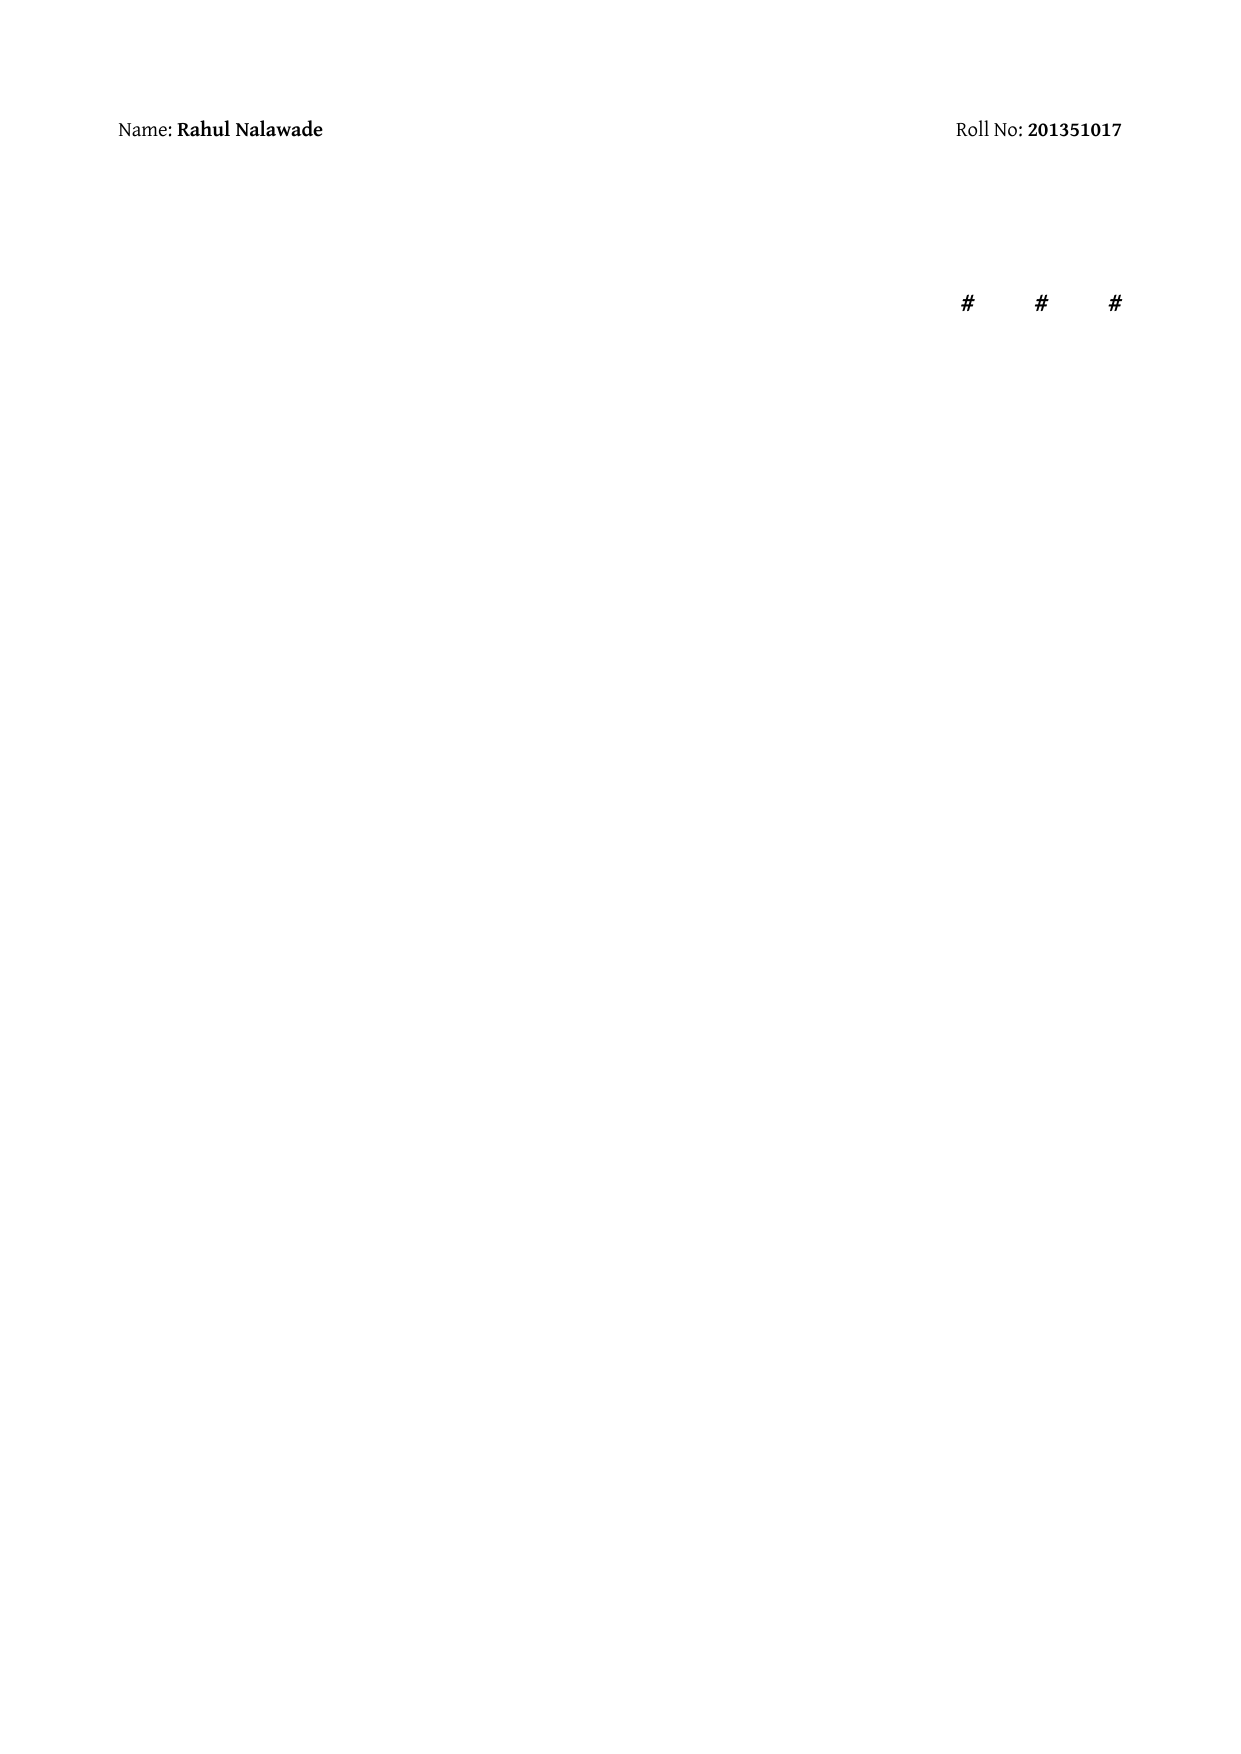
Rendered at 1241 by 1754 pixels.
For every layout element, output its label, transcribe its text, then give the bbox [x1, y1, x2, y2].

text # # # [118, 288, 1122, 321]
